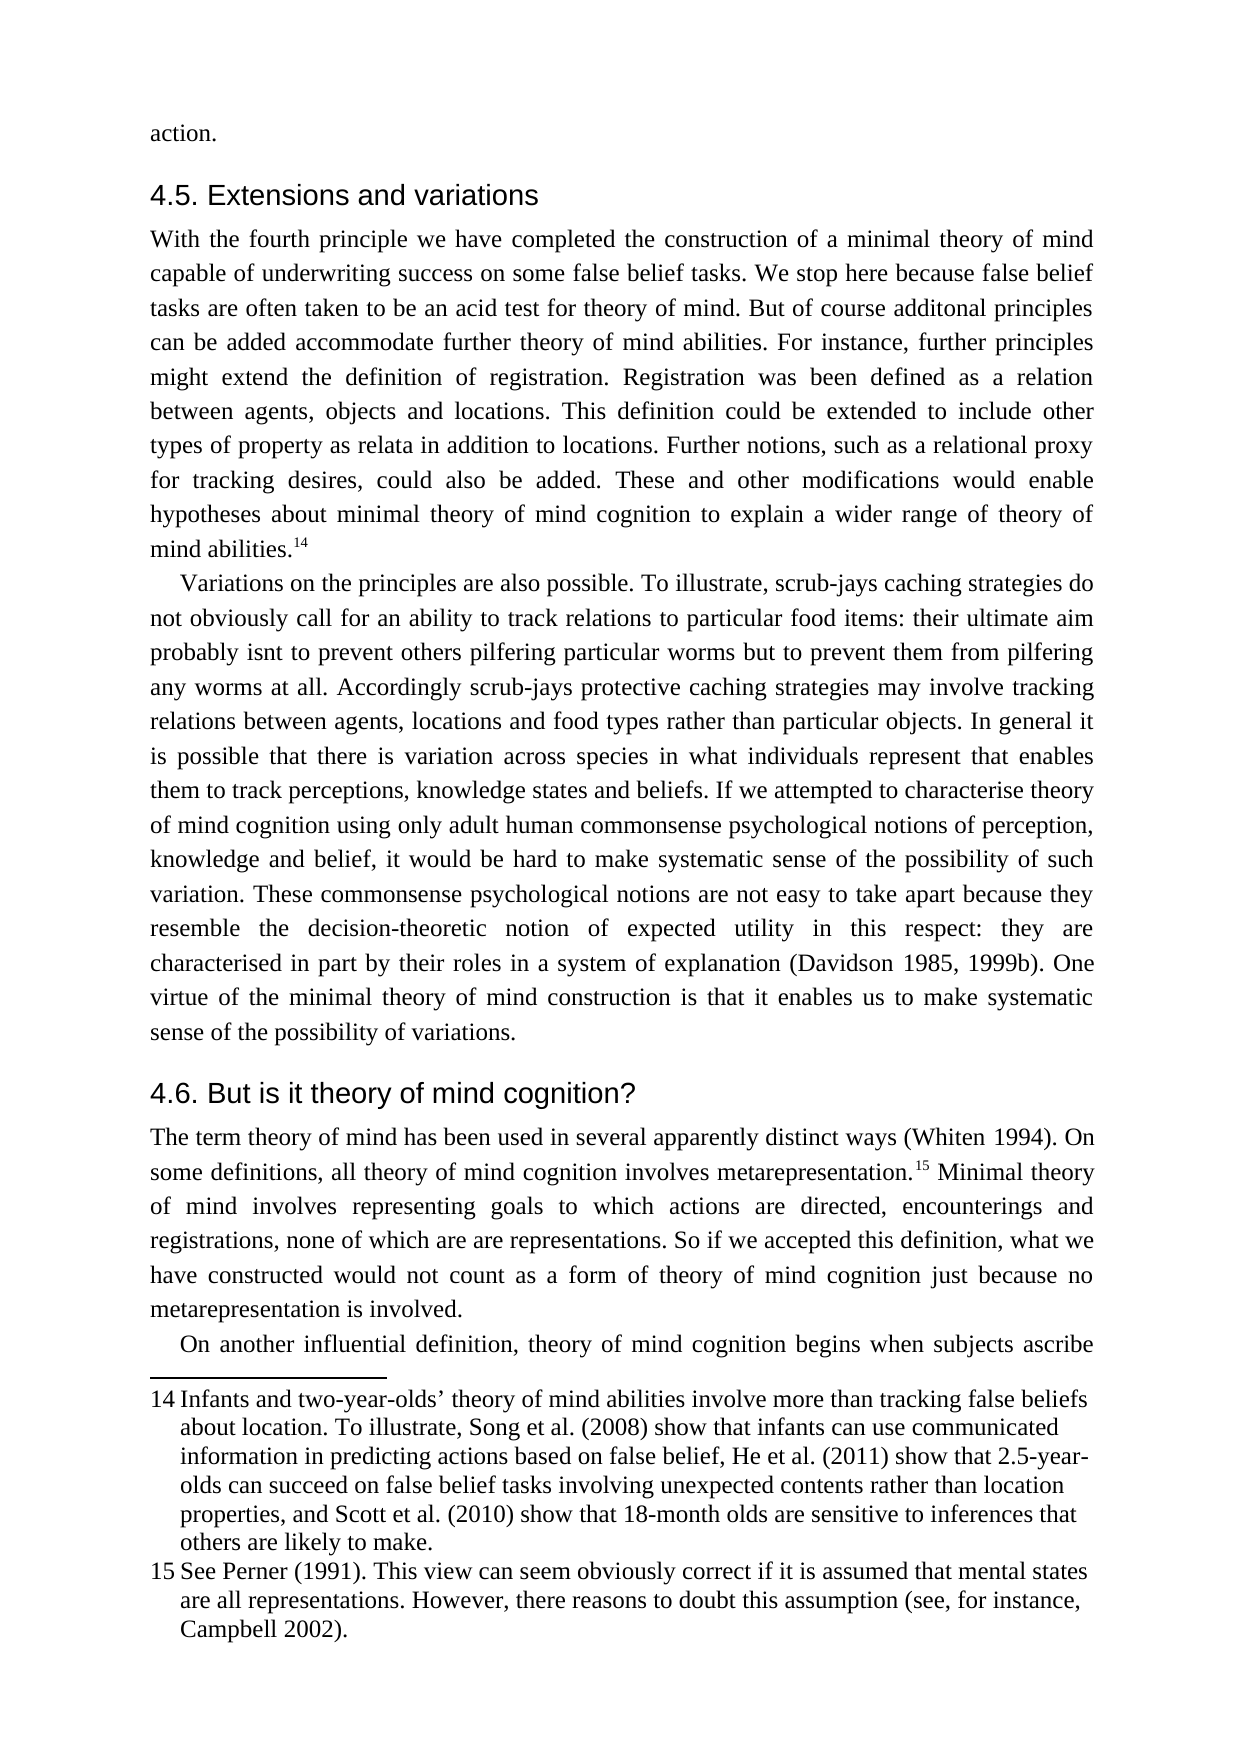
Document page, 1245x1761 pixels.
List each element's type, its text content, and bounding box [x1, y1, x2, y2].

text action. [150, 118, 1095, 147]
subtitle 4.5. Extensions and variations [150, 178, 1095, 211]
text See Perner (1991 ). This view can seem obviously correct if it is assumed that mental states are all representations. However, there reasons to doubt this assumption (see, for instance, Campbell 2002 ). [150, 1556, 1095, 1642]
text Variations on the principles are also possible. To illustrate, scrub-jays caching strategies do not obviously call for an ability to track relations to particular food items: their ultimate aim probably isnt to prevent others pilfering particular worms but to prevent them from pilfering any worms at all. Accordingly scrub-jays protective caching strategies may involve tracking relations between agents, locations and food types rather than particular objects. In general it is possible that there is variation across species in what individuals represent that enables them to track perceptions, knowledge states and beliefs. If we attempted to characterise theory of mind cognition using only adult human commonsense psychological notions of perception, knowledge and belief, it would be hard to make systematic sense of the possibility of such variation. These commonsense psychological notions are not easy to take apart because they resemble the decision-theoretic notion of expected utility in this respect: they are characterised in part by their roles in a system of explanation (Davidson 1985 , 1999b ). One virtue of the minimal theory of mind construction is that it enables us to make systematic sense of the possibility of variations. [150, 568, 1095, 1045]
text With the fourth principle we have completed the construction of a minimal theory of mind capable of underwriting success on some false belief tasks. We stop here because false belief tasks are often taken to be an acid test for theory of mind. But of course additonal principles can be added accommodate further theory of mind abilities. For instance, further principles might extend the definition of registration. Registration was been defined as a relation between agents, objects and locations. This definition could be extended to include other types of property as relata in addition to locations. Further notions, such as a relational proxy for tracking desires, could also be added. These and other modifications would enable hypotheses about minimal theory of mind cognition to explain a wider range of theory of mind abilities. [150, 224, 1095, 563]
subtitle 4.6. But is it theory of mind cognition? [150, 1076, 1095, 1110]
text On another influential definition, theory of mind cognition begins when subjects ascribe [150, 1329, 1095, 1358]
text The term theory of mind has been used in several apparently distinct ways (Whiten 1994 ). On some definitions, all theory of mind cognition involves metarepresentation. Minimal theory of mind involves representing goals to which actions are directed, encounterings and registrations, none of which are are representations. So if we accepted this definition, what we have constructed would not count as a form of theory of mind cognition just because no metarepresentation is involved. [150, 1122, 1095, 1323]
text Infants and two-year-olds’ theory of mind abilities involve more than tracking false beliefs about location. To illustrate, Song et al. (2008 ) show that infants can use communicated information in predicting actions based on false belief, He et al. (2011 ) show that 2.5-year-olds can succeed on false belief tasks involving unexpected contents rather than location properties, and Scott et al. (2010 ) show that 18-month olds are sensitive to inferences that others are likely to make. [150, 1384, 1095, 1556]
